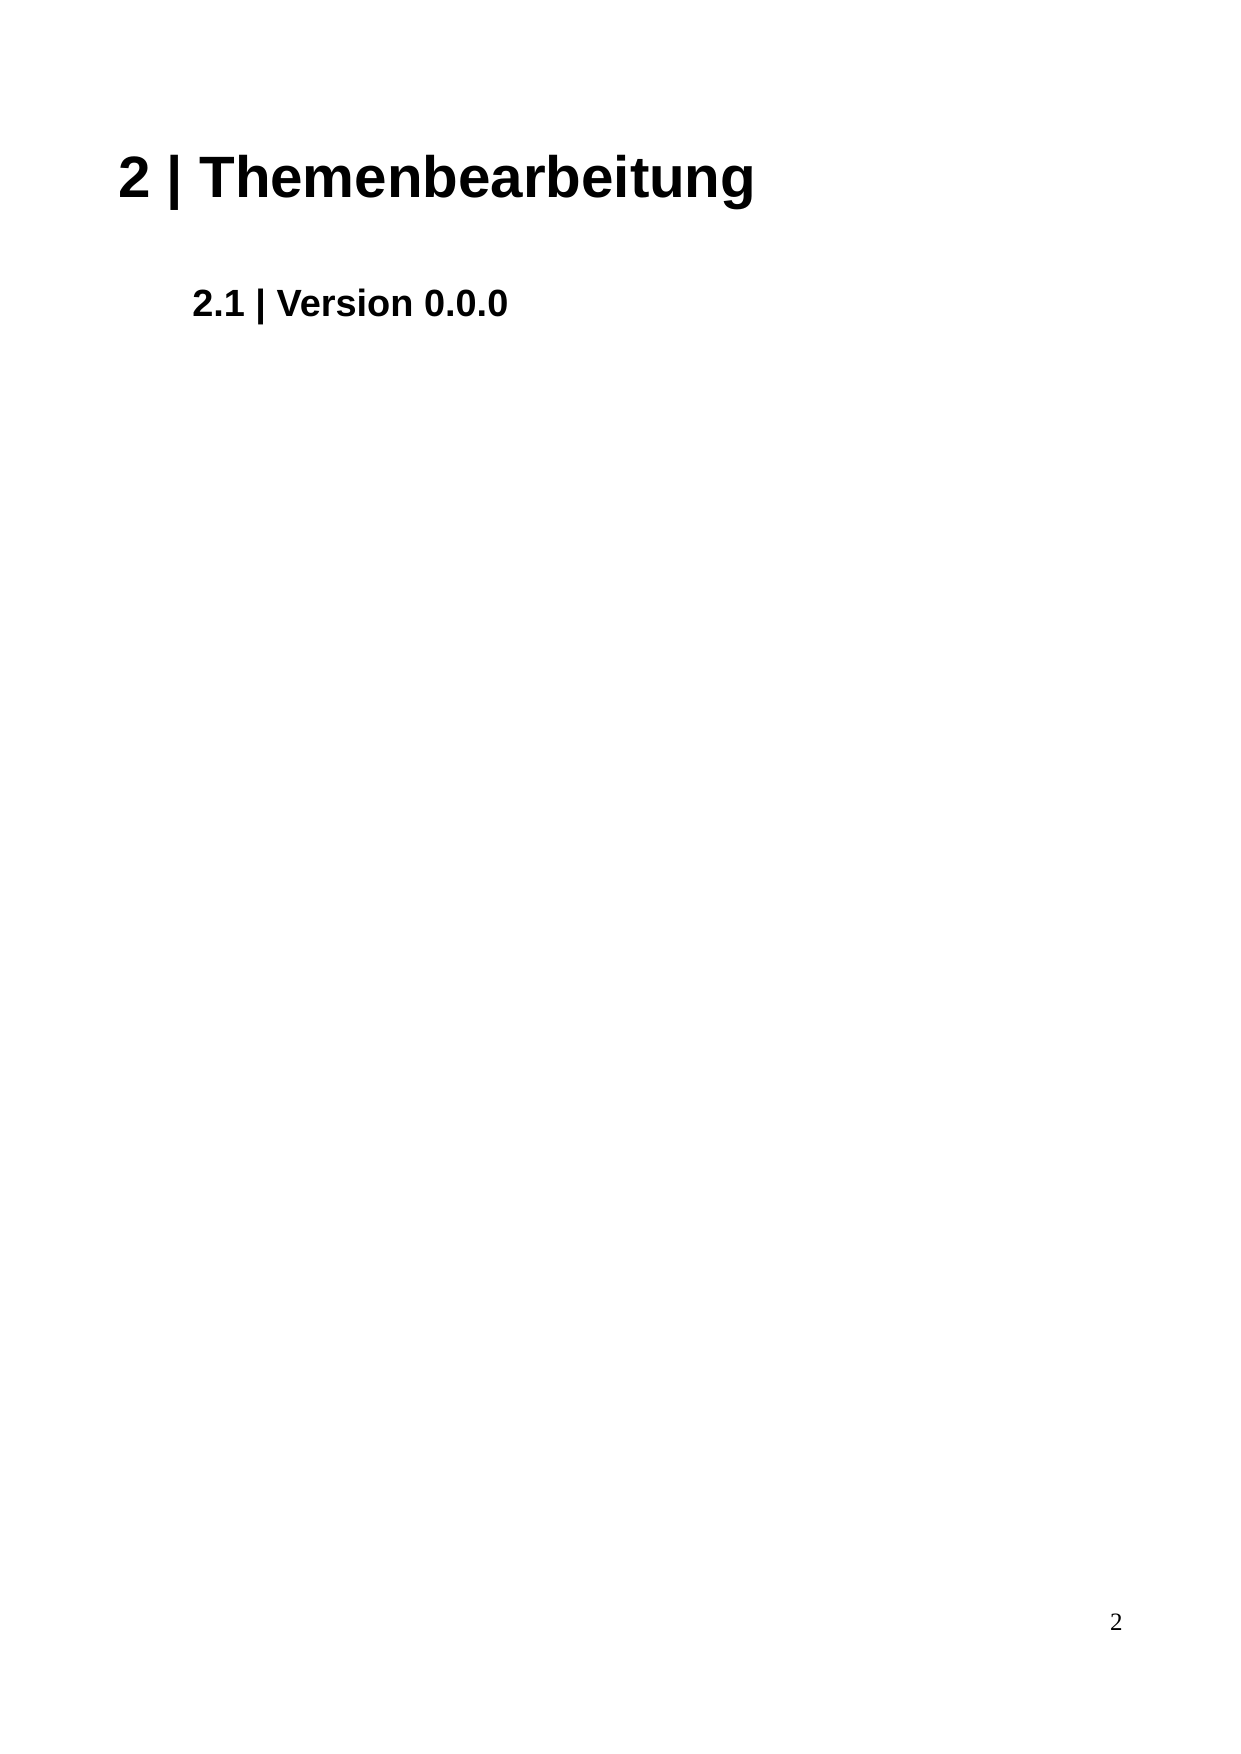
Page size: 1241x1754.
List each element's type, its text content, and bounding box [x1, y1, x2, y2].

subtitle 2.1 | Version 0.0.0 [118, 281, 1122, 325]
title 2 | Themenbearbeitung [118, 143, 1122, 210]
